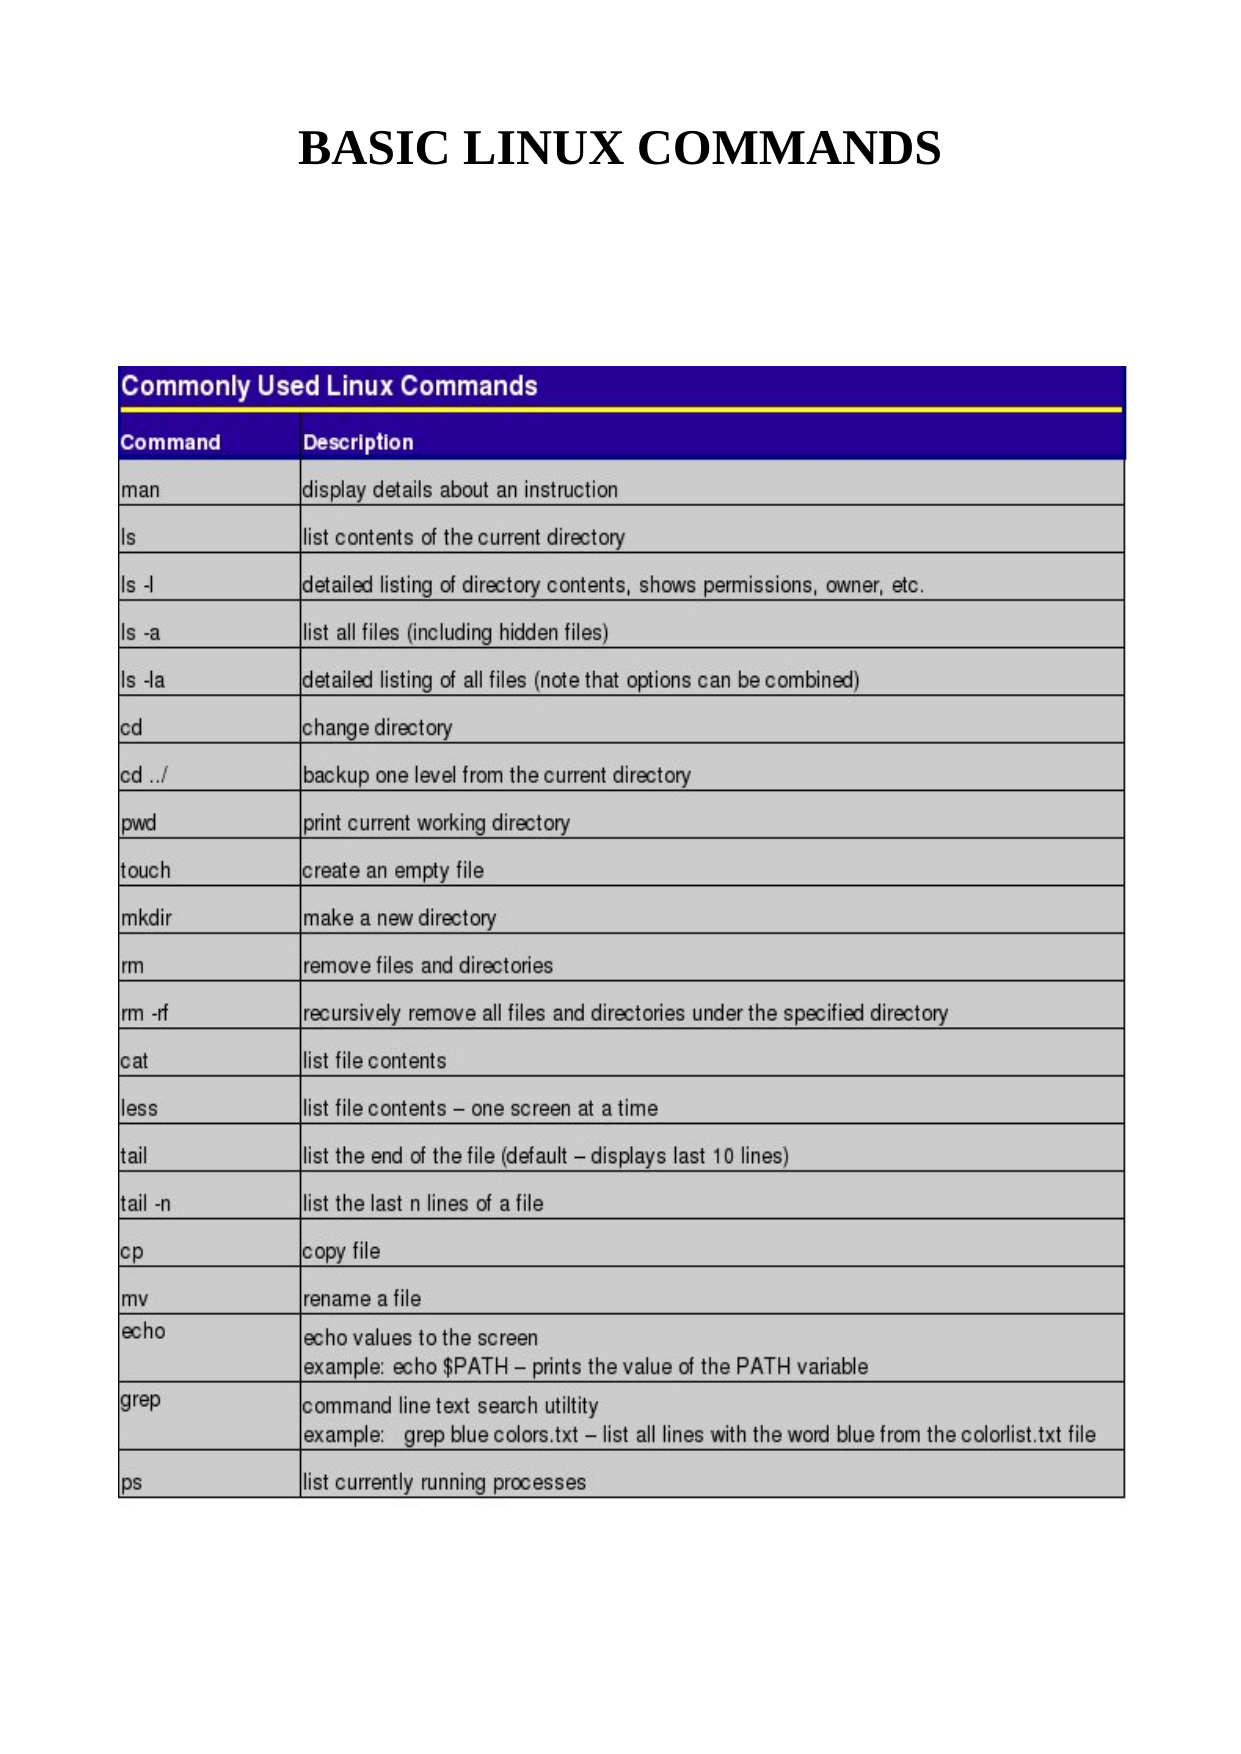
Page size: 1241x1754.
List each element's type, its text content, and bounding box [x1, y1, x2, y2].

text BASIC LINUX COMMANDS [118, 118, 1122, 176]
picture [118, 366, 1127, 1524]
